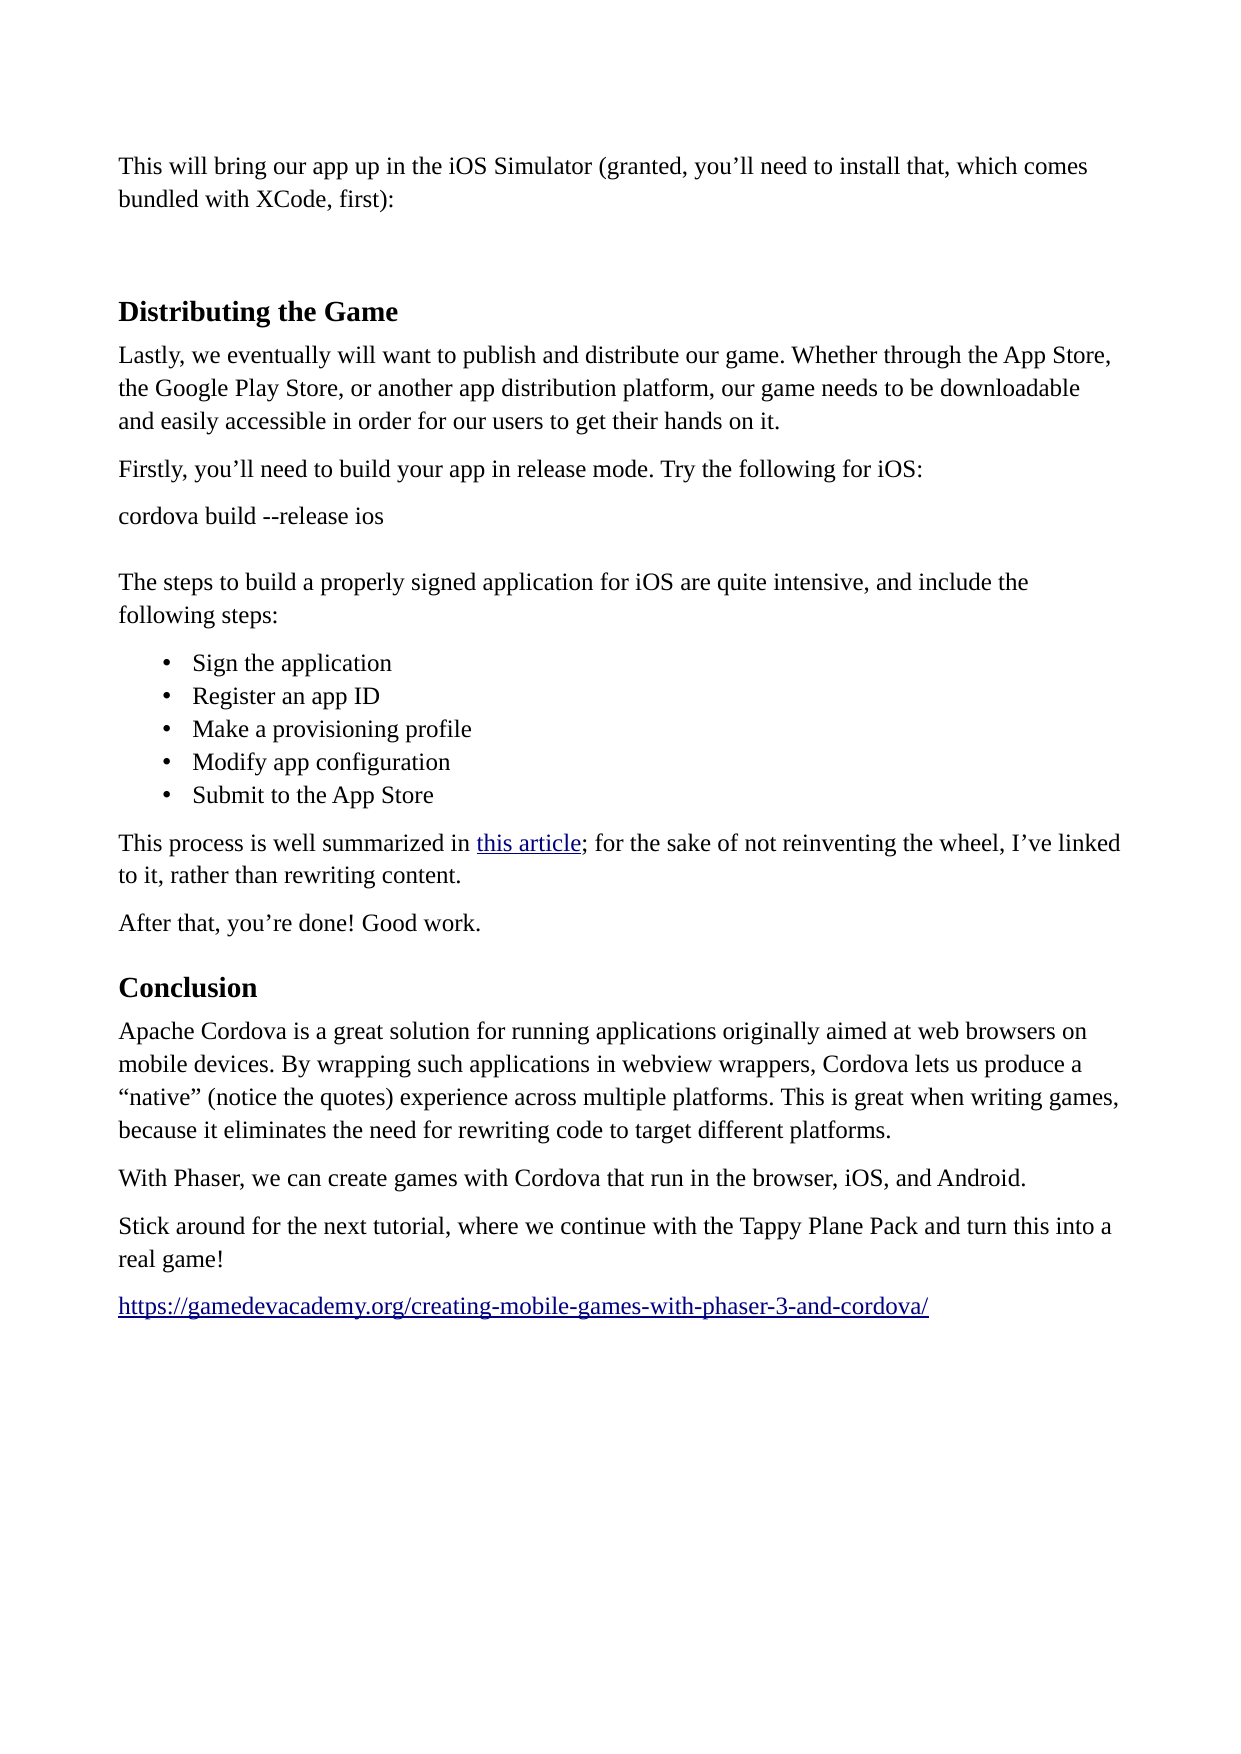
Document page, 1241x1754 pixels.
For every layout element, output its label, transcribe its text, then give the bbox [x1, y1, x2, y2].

list Modify app configuration [162, 747, 1122, 776]
text Lastly, we eventually will want to publish and distribute our game. Whether through the App Store, the Google Play Store, or another app distribution platform, our game needs to be downloadable and easily accessible in order for our users to get their hands on it. [118, 340, 1122, 435]
subtitle Distributing the Game [118, 294, 1122, 327]
list Make a provisioning profile [162, 714, 1122, 743]
list Sign the application [162, 648, 1122, 677]
text Stick around for the next tutorial, where we continue with the Tappy Plane Pack and turn this into a real game! [118, 1211, 1122, 1272]
text https://gamedevacademy.org/creating-mobile-games-with-phaser-3-and-cordova/ [118, 1291, 1122, 1320]
text After that, you’re done! Good work. [118, 908, 1122, 937]
subtitle Conclusion [118, 970, 1122, 1004]
text Firstly, you’ll need to build your app in release mode. Try the following for iOS: [118, 454, 1122, 482]
list Submit to the App Store [162, 780, 1122, 809]
text cordova build --release ios [118, 501, 1122, 530]
text Apache Cordova is a great solution for running applications originally aimed at web browsers on mobile devices. By wrapping such applications in webview wrappers, Cordova lets us produce a “native” (notice the quotes) experience across multiple platforms. This is great when writing games, because it eliminates the need for rewriting code to target different platforms. [118, 1016, 1122, 1144]
list Register an app ID [162, 681, 1122, 710]
text This will bring our app up in the iOS Simulator (granted, you’ll need to install that, which comes bundled with XCode, first): [118, 118, 1122, 213]
text The steps to build a properly signed application for iOS are quite intensive, and include the following steps: [118, 534, 1122, 629]
text This process is well summarized in this article; for the sake of not reinventing the wheel, I’ve linked to it, rather than rewriting content. [118, 828, 1122, 889]
text With Phaser, we can create games with Cordova that run in the browser, iOS, and Android. [118, 1163, 1122, 1192]
